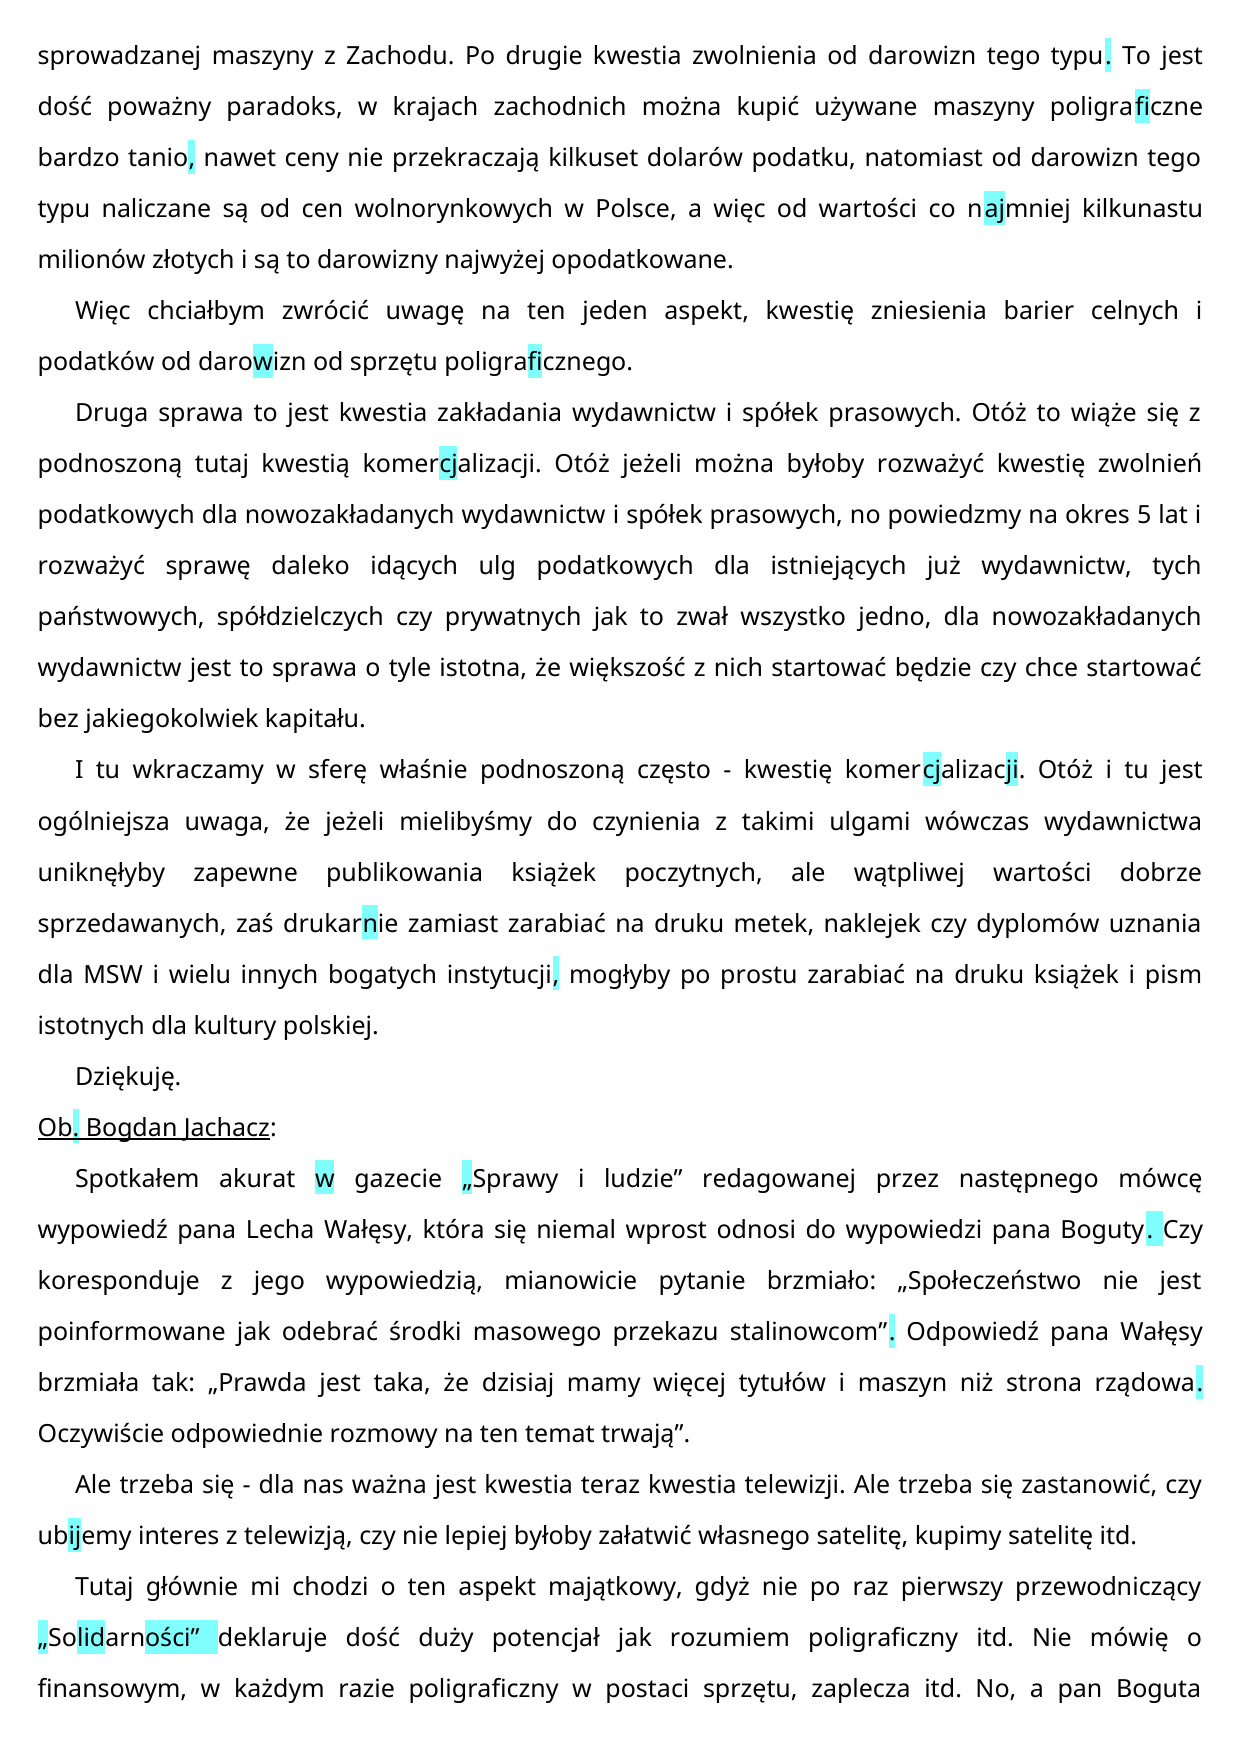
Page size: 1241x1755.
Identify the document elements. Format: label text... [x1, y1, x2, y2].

text Spotkałem akurat w gazecie „Sprawy i ludzie” redagowanej przez następnego mówcę wypowiedź pana Lecha Wałęsy, która się niemal wprost odnosi do wypowiedzi pana Boguty. Czy koresponduje z jego wypowiedzią, mianowicie pytanie brzmiało: „Społeczeństwo nie jest poinformowane jak odebrać środki masowego przekazu stalinowcom”. Odpowiedź pana Wałęsy brzmiała tak: „Prawda jest taka, że dzisiaj mamy więcej tytułów i maszyn niż strona rządowa. Oczywiście odpowiednie rozmowy na ten temat trwają”. [37, 1160, 1203, 1450]
text Ale trzeba się - dla nas ważna jest kwestia teraz kwestia telewizji. Ale trzeba się zastanowić, czy ubijemy interes z telewizją, czy nie lepiej byłoby załatwić własnego satelitę, kupimy satelitę itd. [37, 1467, 1203, 1552]
text I tu wkraczamy w sferę właśnie podnoszoną często - kwestię komercjalizacji. Otóż i tu jest ogólniejsza uwaga, że jeżeli mielibyśmy do czynienia z takimi ulgami wówczas wydawnictwa uniknęłyby zapewne publikowania książek poczytnych, ale wątpliwej wartości dobrze sprzedawanych, zaś drukarnie zamiast zarabiać na druku metek, naklejek czy dyplomów uznania dla MSW i wielu innych bogatych instytucji, mogłyby po prostu zarabiać na druku książek i pism istotnych dla kultury polskiej. [37, 752, 1203, 1041]
text Tutaj głównie mi chodzi o ten aspekt majątkowy, gdyż nie po raz pierwszy przewodniczący „Solidarności” deklaruje dość duży potencjał jak rozumiem poligraficzny itd. Nie mówię o finansowym, w każdym razie poligraficzny w postaci sprzętu, zaplecza itd. No, a pan Boguta [37, 1569, 1203, 1705]
text sprowadzanej maszyny z Zachodu. Po drugie kwestia zwolnienia od darowizn tego typu. To jest dość poważny paradoks, w krajach zachodnich można kupić używane maszyny poligraficzne bardzo tanio, nawet ceny nie przekraczają kilkuset dolarów podatku, natomiast od darowizn tego typu naliczane są od cen wolnorynkowych w Polsce, a więc od wartości co najmniej kilkunastu milionów złotych i są to darowizny najwyżej opodatkowane. [37, 37, 1203, 276]
text Więc chciałbym zwrócić uwagę na ten jeden aspekt, kwestię zniesienia barier celnych i podatków od darowizn od sprzętu poligraficznego. [37, 293, 1203, 378]
text Ob. Bogdan Jachacz: [37, 1109, 1203, 1143]
text Dziękuję. [37, 1058, 1203, 1092]
text Druga sprawa to jest kwestia zakładania wydawnictw i spółek prasowych. Otóż to wiąże się z podnoszoną tutaj kwestią komercjalizacji. Otóż jeżeli można byłoby rozważyć kwestię zwolnień podatkowych dla nowozakładanych wydawnictw i spółek prasowych, no powiedzmy na okres 5 lat i rozważyć sprawę daleko idących ulg podatkowych dla istniejących już wydawnictw, tych państwowych, spółdzielczych czy prywatnych jak to zwał wszystko jedno, dla nowozakładanych wydawnictw jest to sprawa o tyle istotna, że większość z nich startować będzie czy chce startować bez jakiegokolwiek kapitału. [37, 395, 1203, 735]
